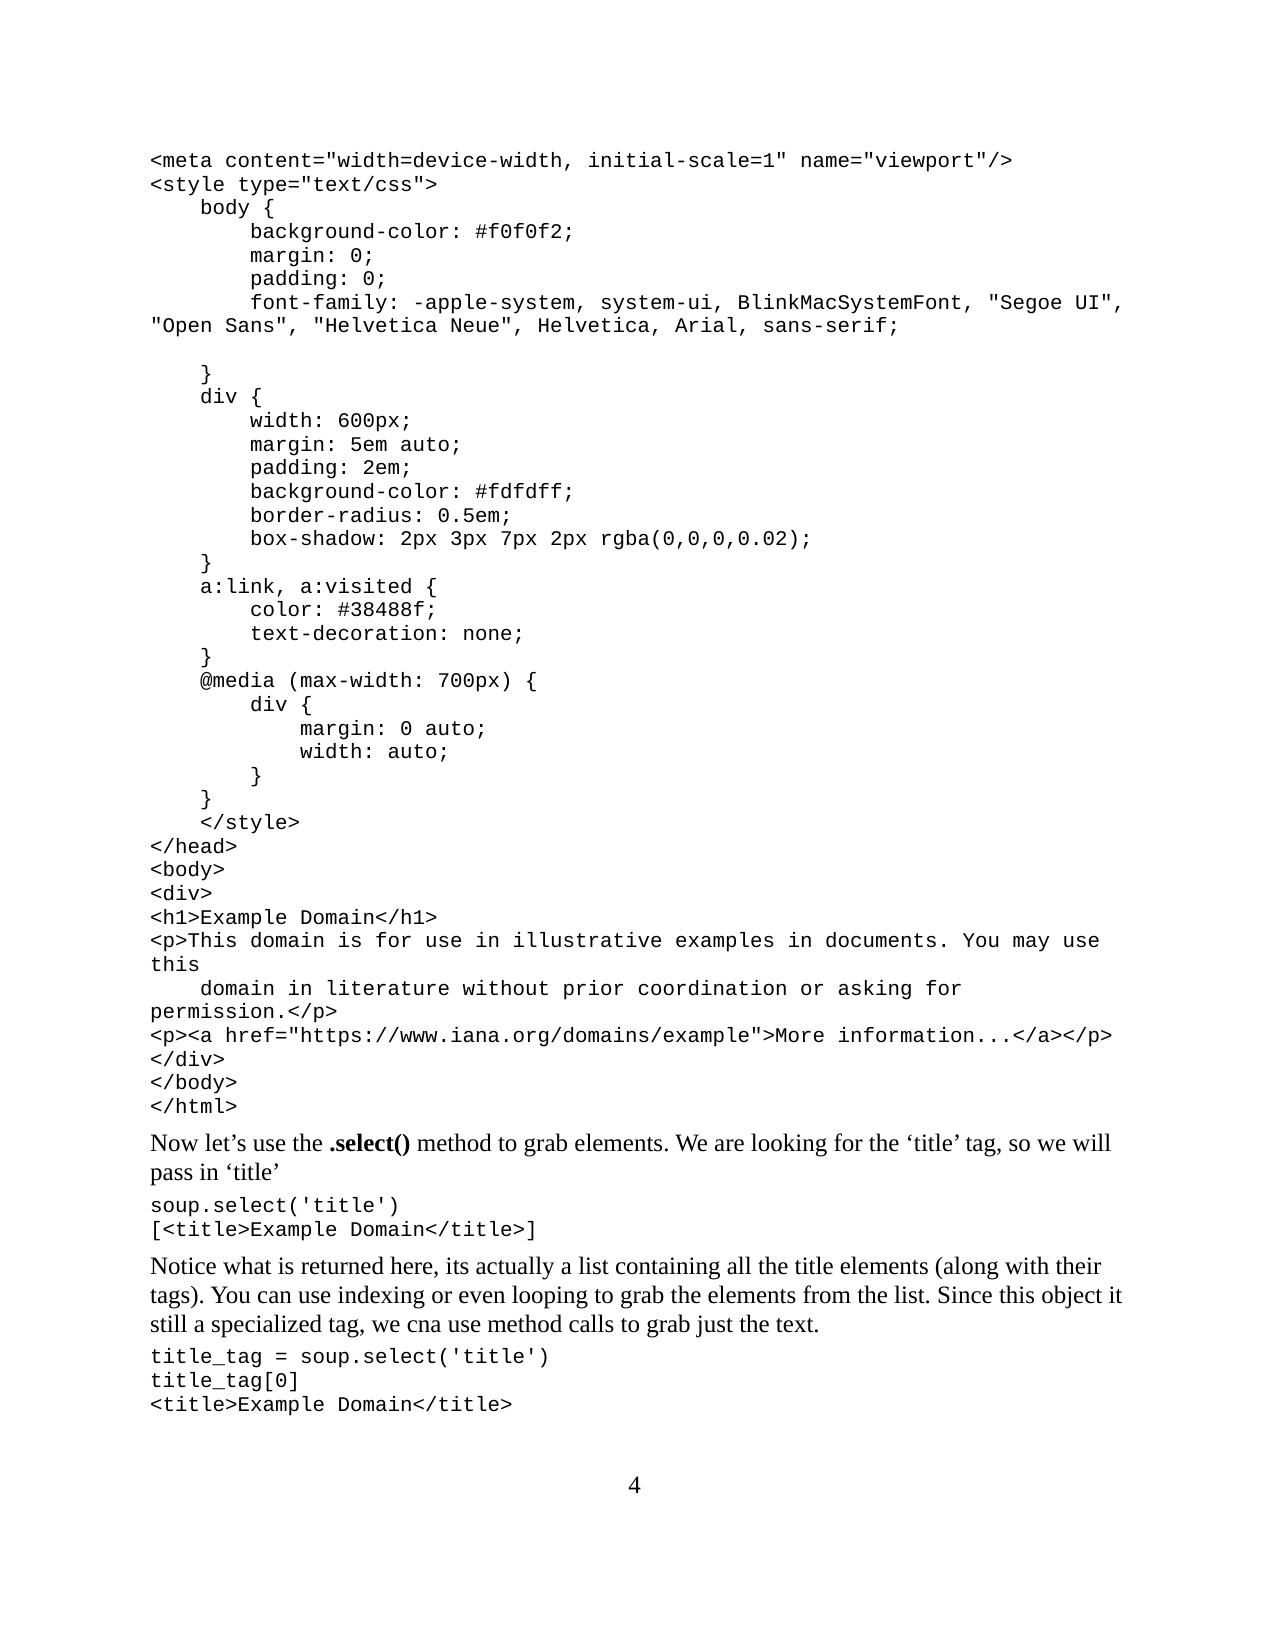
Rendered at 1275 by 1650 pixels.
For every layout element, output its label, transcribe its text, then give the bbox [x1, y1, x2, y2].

text title_tag[0] [150, 1370, 1125, 1394]
text soup.select('title') [150, 1195, 1125, 1218]
text width: 600px; [150, 410, 1125, 434]
text background-color: #f0f0f2; [150, 221, 1125, 244]
text </body> [150, 1072, 1125, 1096]
text domain in literature without prior coordination or asking for permission.</p> [150, 978, 1125, 1025]
text <body> [150, 859, 1125, 883]
text Notice what is returned here, its actually a list containing all the title elements (along with their tags). You can use indexing or even looping to grab the elements from the list. Since this object it still a specialized tag, we cna use method calls to grab just the text. [150, 1251, 1125, 1337]
text margin: 5em auto; [150, 434, 1125, 457]
text margin: 0 auto; [150, 717, 1125, 741]
text } [150, 552, 1125, 576]
text background-color: #fdfdff; [150, 481, 1125, 505]
text title_tag = soup.select('title') [150, 1346, 1125, 1370]
text </html> [150, 1096, 1125, 1119]
text } [150, 765, 1125, 788]
text [<title>Example Domain</title>] [150, 1218, 1125, 1242]
text <style type="text/css"> [150, 174, 1125, 197]
text body { [150, 197, 1125, 221]
text div { [150, 694, 1125, 717]
text <title>Example Domain</title> [150, 1394, 1125, 1417]
text } [150, 647, 1125, 670]
text <p><a href="https://www.iana.org/domains/example">More information...</a></p> [150, 1025, 1125, 1048]
text Now let’s use the .select() method to grab elements. We are looking for the ‘title’ tag, so we will pass in ‘title’ [150, 1128, 1125, 1186]
text padding: 0; [150, 268, 1125, 292]
text padding: 2em; [150, 457, 1125, 481]
text } [150, 788, 1125, 812]
text </div> [150, 1048, 1125, 1072]
text <p>This domain is for use in illustrative examples in documents. You may use this [150, 930, 1125, 978]
text <h1>Example Domain</h1> [150, 907, 1125, 930]
text } [150, 363, 1125, 386]
text width: auto; [150, 741, 1125, 765]
text box-shadow: 2px 3px 7px 2px rgba(0,0,0,0.02); [150, 528, 1125, 552]
text margin: 0; [150, 244, 1125, 268]
text a:link, a:visited { [150, 576, 1125, 599]
text </head> [150, 836, 1125, 859]
text <meta content="width=device-width, initial-scale=1" name="viewport"/> [150, 150, 1125, 174]
text border-radius: 0.5em; [150, 505, 1125, 528]
text </style> [150, 812, 1125, 836]
text <div> [150, 883, 1125, 907]
text text-decoration: none; [150, 623, 1125, 647]
text div { [150, 386, 1125, 410]
text color: #38488f; [150, 599, 1125, 623]
text font-family: -apple-system, system-ui, BlinkMacSystemFont, "Segoe UI", "Open Sans", "Helvetica Neue", Helvetica, Arial, sans-serif; [150, 292, 1125, 339]
text @media (max-width: 700px) { [150, 670, 1125, 694]
